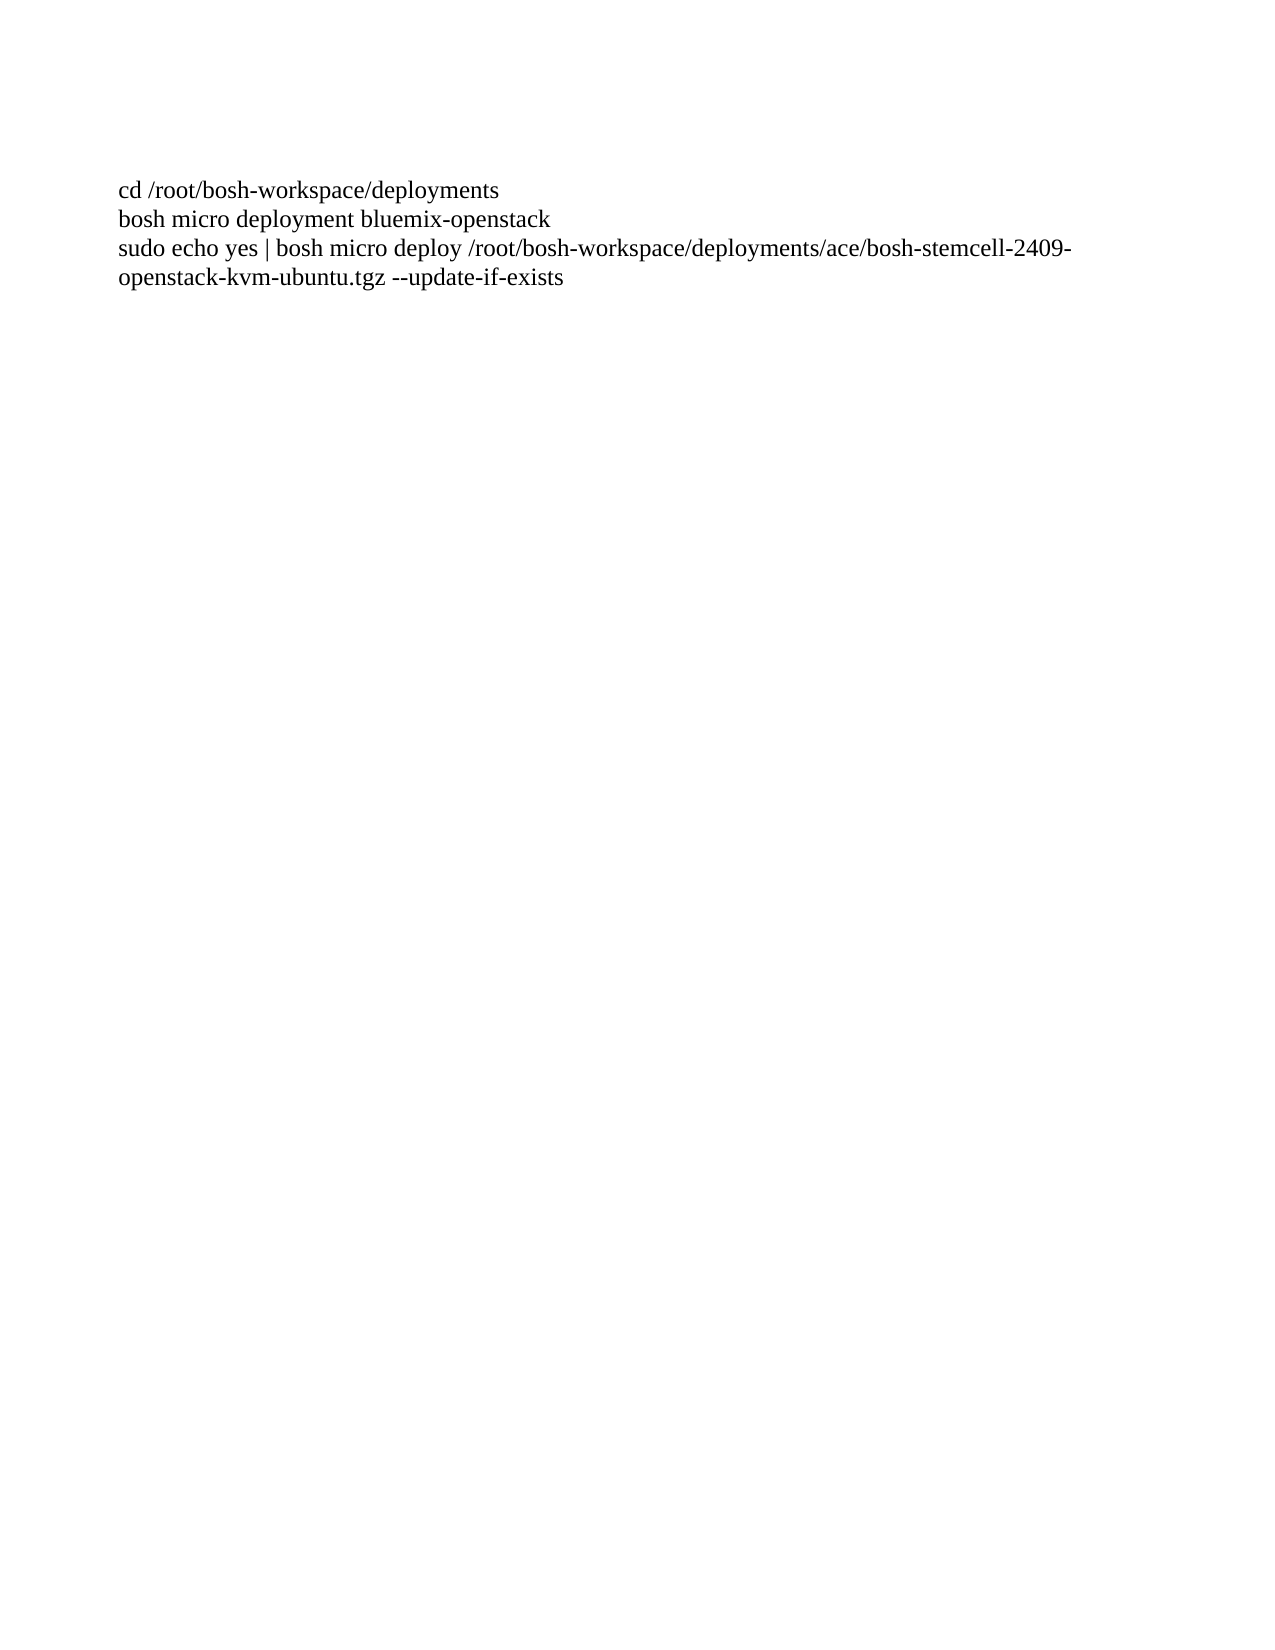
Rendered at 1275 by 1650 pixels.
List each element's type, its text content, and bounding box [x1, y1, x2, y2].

text cd /root/bosh-workspace/deployments [118, 176, 1157, 204]
text bosh micro deployment bluemix-openstack [118, 204, 1157, 233]
text sudo echo yes | bosh micro deploy /root/bosh-workspace/deployments/ace/bosh-stemcell-2409-openstack-kvm-ubuntu.tgz --update-if-exists [118, 233, 1157, 291]
